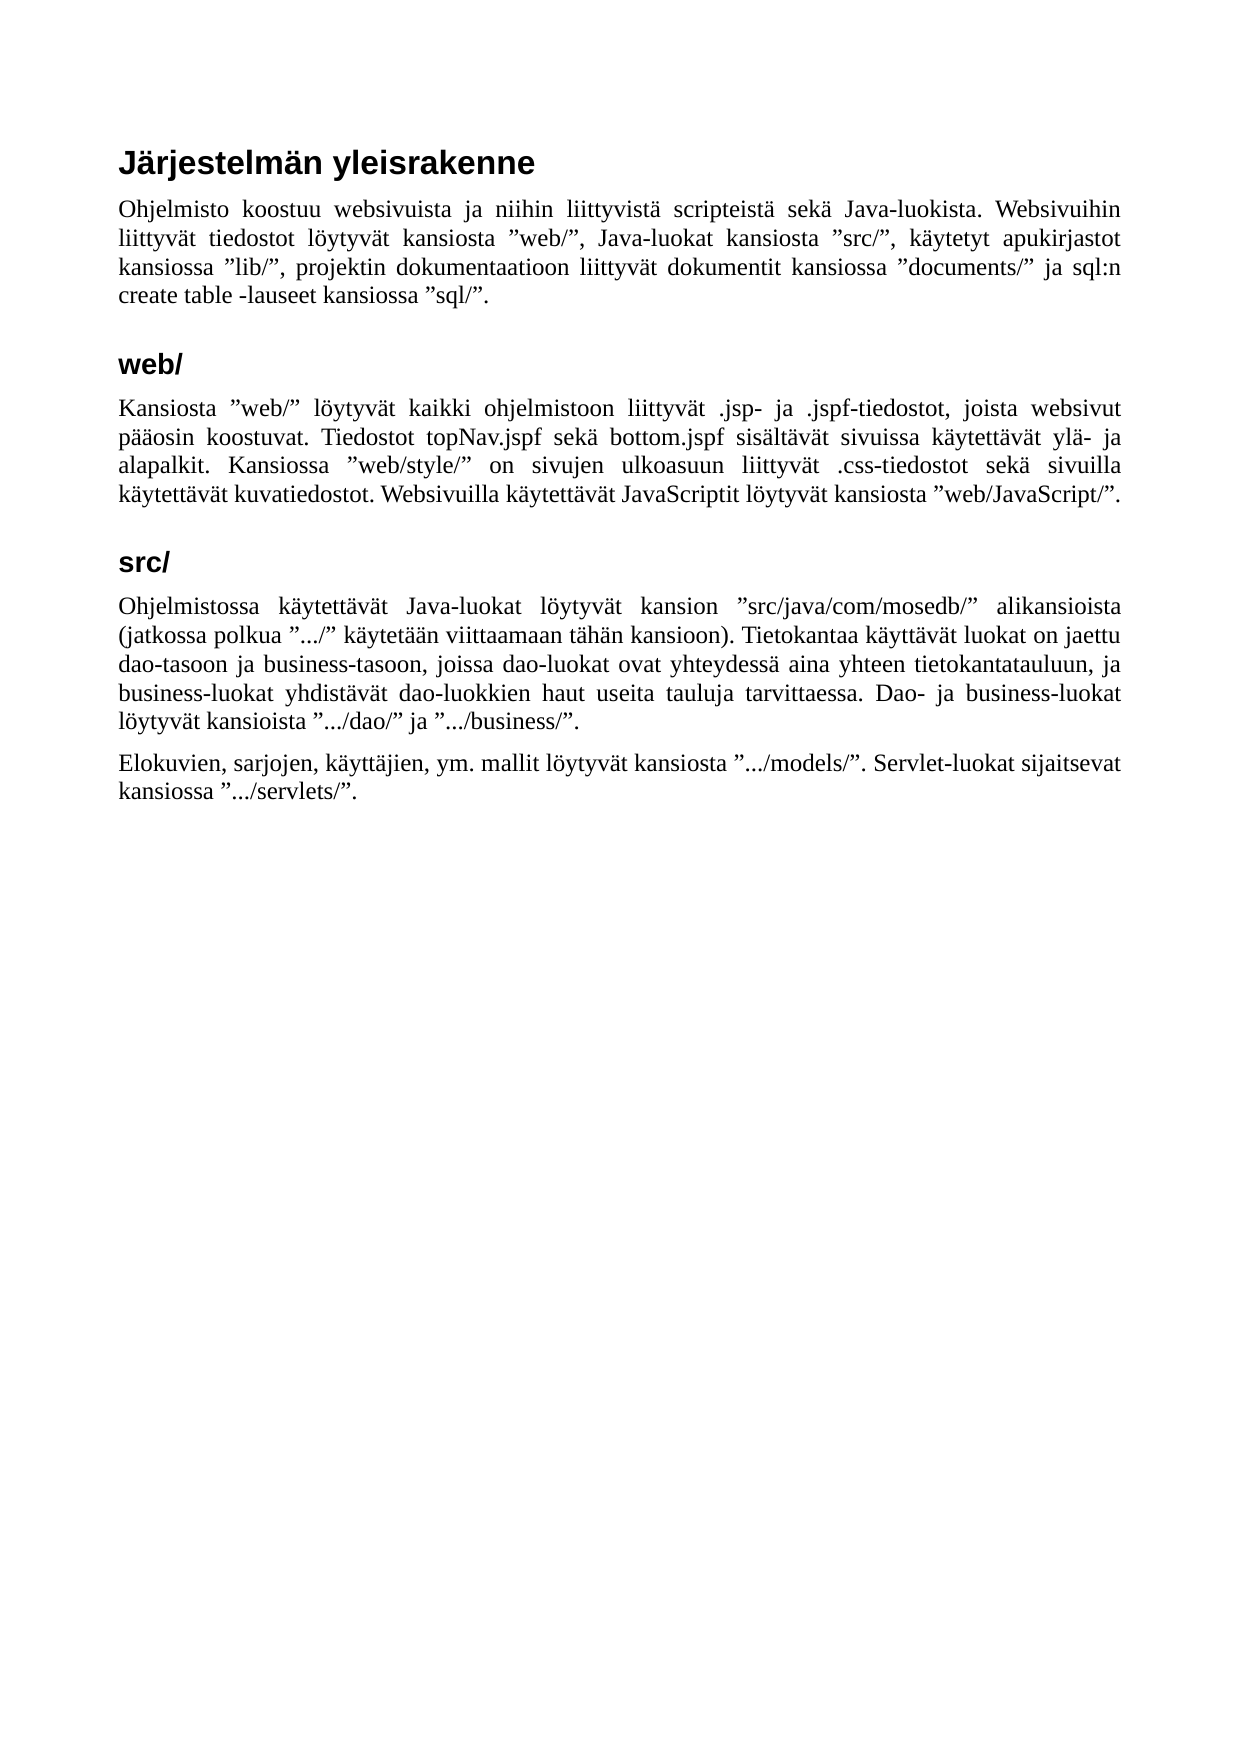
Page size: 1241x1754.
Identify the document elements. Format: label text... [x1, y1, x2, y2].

subtitle Järjestelmän yleisrakenne [118, 143, 1122, 182]
text Kansiosta ”web/” löytyvät kaikki ohjelmistoon liittyvät .jsp- ja .jspf-tiedostot, joista websivut pääosin koostuvat. Tiedostot topNav.jspf sekä bottom.jspf sisältävät sivuissa käytettävät ylä- ja alapalkit. Kansiossa ”web/style/” on sivujen ulkoasuun liittyvät .css-tiedostot sekä sivuilla käytettävät kuvatiedostot. Websivuilla käytettävät JavaScriptit löytyvät kansiosta ”web/JavaScript/”. [118, 393, 1122, 508]
text Ohjelmisto koostuu websivuista ja niihin liittyvistä scripteistä sekä Java-luokista. Websivuihin liittyvät tiedostot löytyvät kansiosta ”web/”, Java-luokat kansiosta ”src/”, käytetyt apukirjastot kansiossa ”lib/”, projektin dokumentaatioon liittyvät dokumentit kansiossa ”documents/” ja sql:n create table -lauseet kansiossa ”sql/”. [118, 194, 1122, 309]
subtitle src/ [118, 545, 1122, 579]
text Ohjelmistossa käytettävät Java-luokat löytyvät kansion ”src/java/com/mosedb/” alikansioista (jatkossa polkua ”.../” käytetään viittaamaan tähän kansioon). Tietokantaa käyttävät luokat on jaettu dao-tasoon ja business-tasoon, joissa dao-luokat ovat yhteydessä aina yhteen tietokantatauluun, ja business-luokat yhdistävät dao-luokkien haut useita tauluja tarvittaessa. Dao- ja business-luokat löytyvät kansioista ”.../dao/” ja ”.../business/”. [118, 591, 1122, 735]
subtitle web/ [118, 347, 1122, 380]
text Elokuvien, sarjojen, käyttäjien, ym. mallit löytyvät kansiosta ”.../models/”. Servlet-luokat sijaitsevat kansiossa ”.../servlets/”. [118, 748, 1122, 805]
